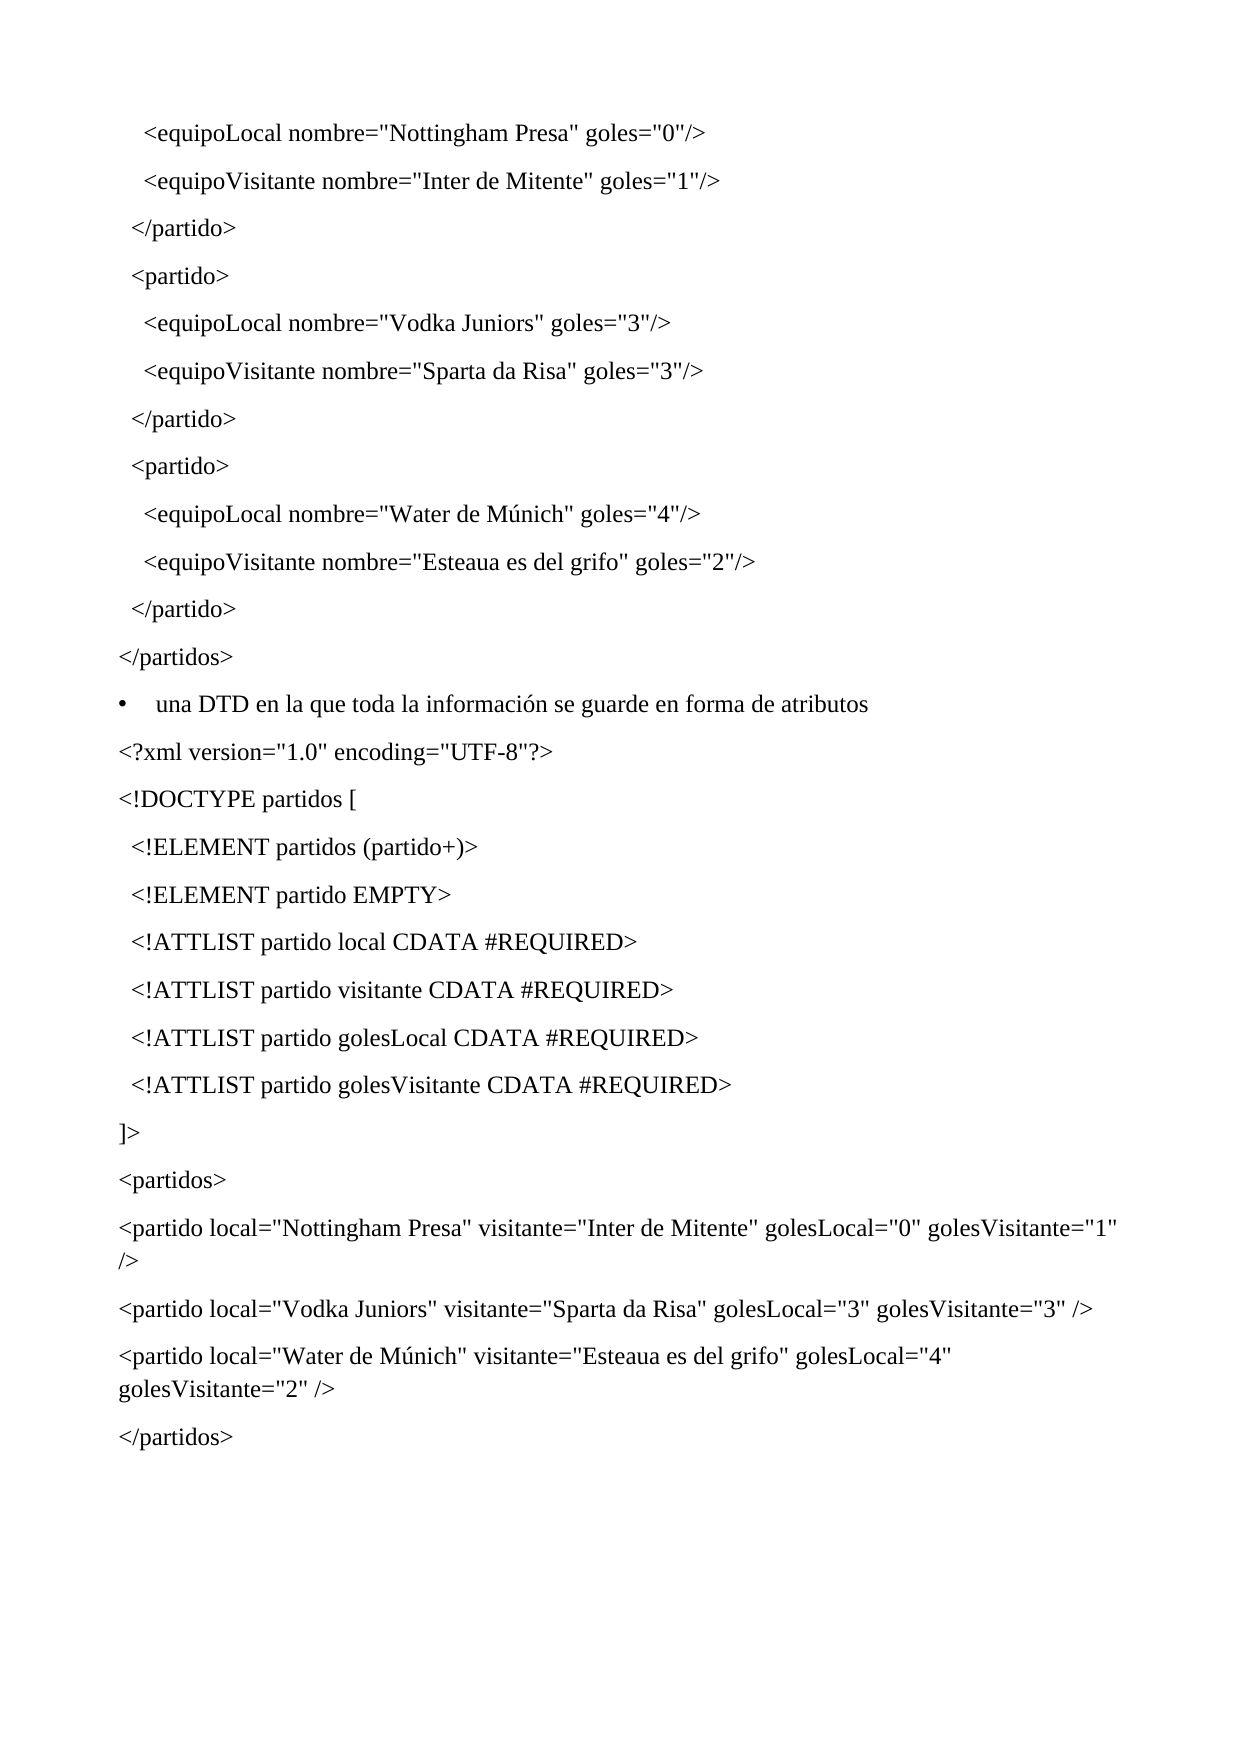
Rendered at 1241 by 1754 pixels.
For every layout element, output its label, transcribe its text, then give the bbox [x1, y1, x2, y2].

text <equipoLocal nombre="Vodka Juniors" goles="3"/> [118, 308, 1122, 337]
text <equipoVisitante nombre="Esteaua es del grifo" goles="2"/> [118, 547, 1122, 575]
list una DTD en la que toda la información se guarde en forma de atributos [81, 689, 1122, 718]
text </partidos> [118, 642, 1122, 671]
text <equipoVisitante nombre="Inter de Mitente" goles="1"/> [118, 166, 1122, 194]
text <partido> [118, 451, 1122, 480]
text <partido> [118, 261, 1122, 290]
text <partidos> [118, 1165, 1122, 1194]
text <partido local="Nottingham Presa" visitante="Inter de Mitente" golesLocal="0" golesVisitante="1" /> [118, 1213, 1122, 1275]
text </partido> [118, 404, 1122, 432]
text <partido local="Water de Múnich" visitante="Esteaua es del grifo" golesLocal="4" golesVisitante="2" /> [118, 1341, 1122, 1403]
text <equipoLocal nombre="Water de Múnich" goles="4"/> [118, 499, 1122, 528]
text ]> [118, 1118, 1122, 1147]
text </partido> [118, 213, 1122, 242]
text <!DOCTYPE partidos [ [118, 784, 1122, 813]
text <!ATTLIST partido golesVisitante CDATA #REQUIRED> [118, 1070, 1122, 1099]
text <!ELEMENT partidos (partido+)> [118, 832, 1122, 861]
text </partidos> [118, 1422, 1122, 1451]
text <equipoVisitante nombre="Sparta da Risa" goles="3"/> [118, 356, 1122, 385]
text <?xml version="1.0" encoding="UTF-8"?> [118, 737, 1122, 766]
text <!ATTLIST partido visitante CDATA #REQUIRED> [118, 975, 1122, 1004]
text <!ATTLIST partido golesLocal CDATA #REQUIRED> [118, 1023, 1122, 1051]
text <!ATTLIST partido local CDATA #REQUIRED> [118, 927, 1122, 956]
text </partido> [118, 594, 1122, 623]
text <partido local="Vodka Juniors" visitante="Sparta da Risa" golesLocal="3" golesVisitante="3" /> [118, 1294, 1122, 1322]
text <equipoLocal nombre="Nottingham Presa" goles="0"/> [118, 118, 1122, 147]
text <!ELEMENT partido EMPTY> [118, 880, 1122, 908]
